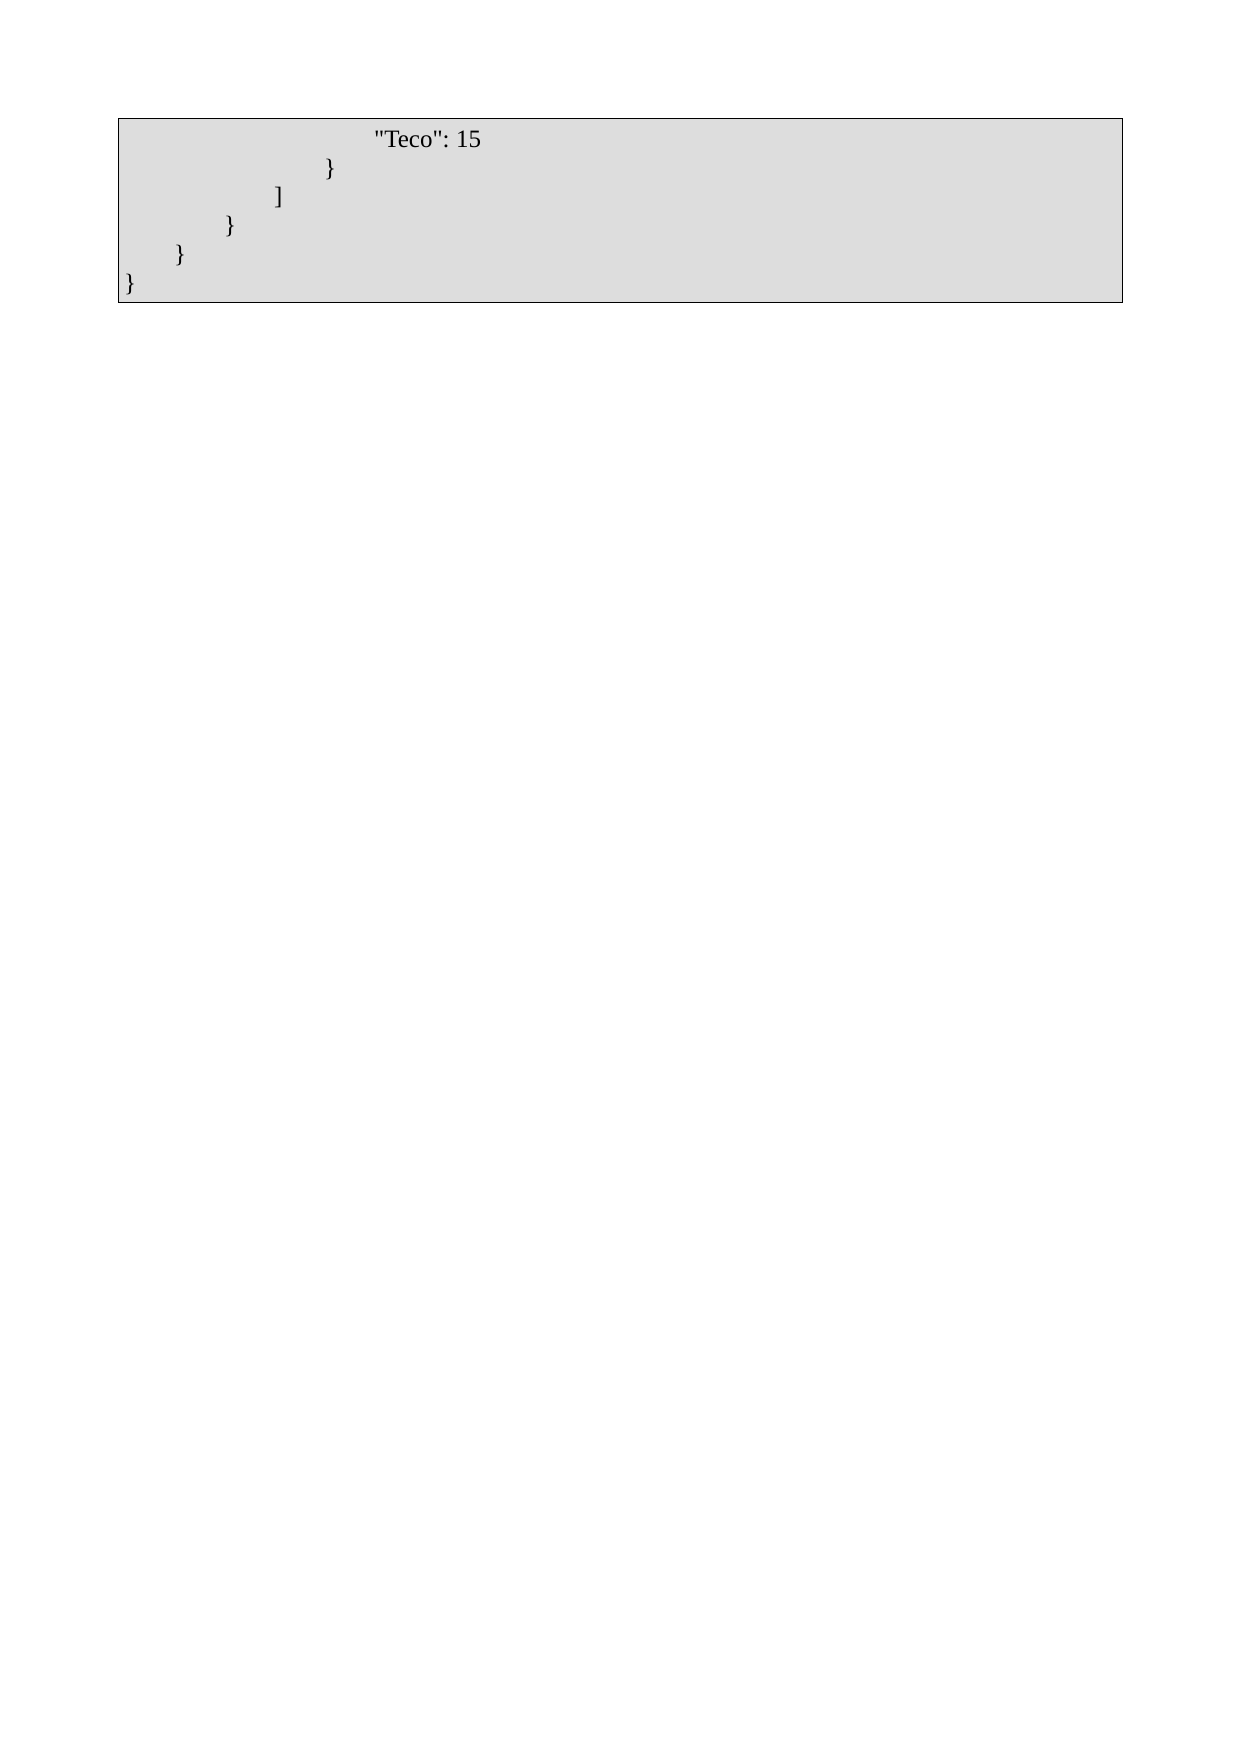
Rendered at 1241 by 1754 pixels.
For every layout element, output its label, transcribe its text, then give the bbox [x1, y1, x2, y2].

table_header "Teco": 15 } ] } } } [119, 119, 1122, 302]
